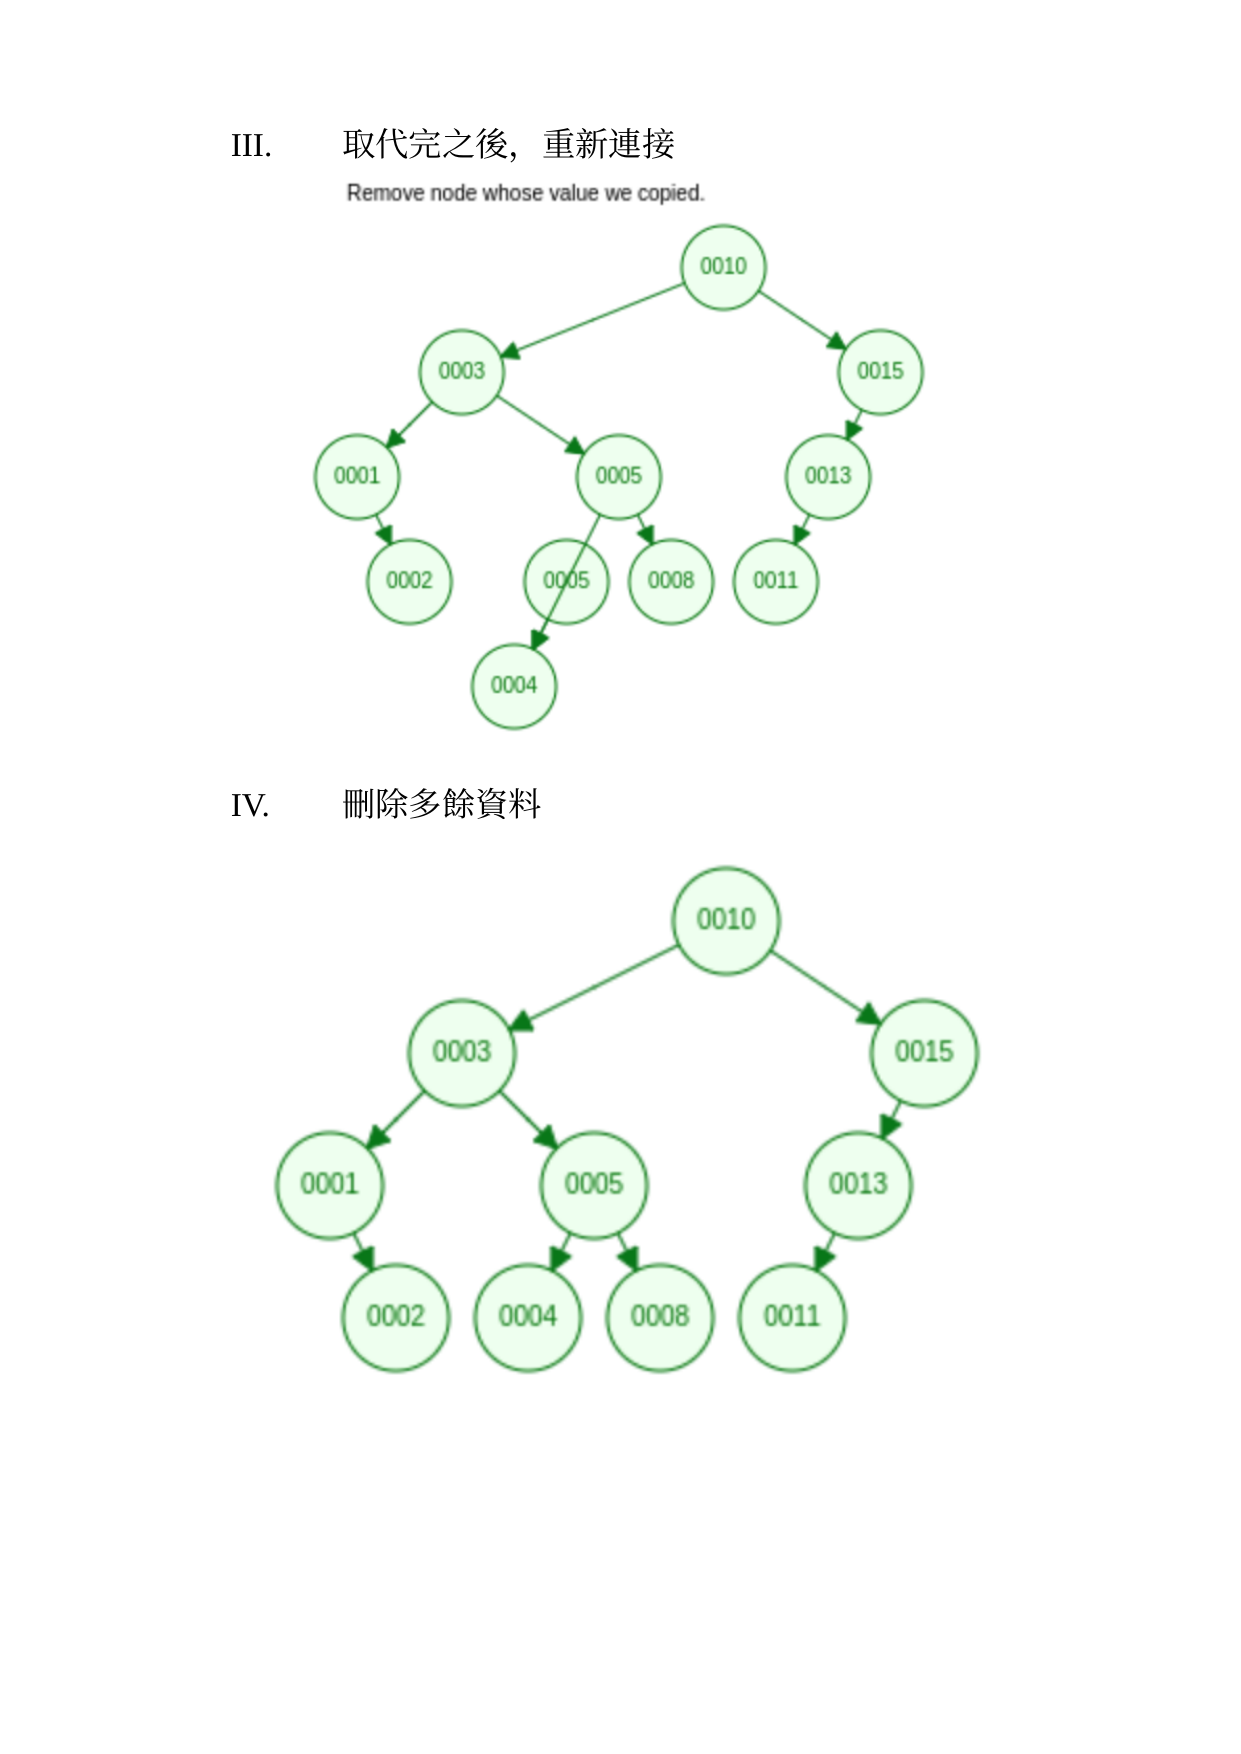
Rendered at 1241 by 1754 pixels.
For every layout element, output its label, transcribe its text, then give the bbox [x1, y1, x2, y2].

picture [268, 838, 988, 1412]
picture [307, 166, 933, 740]
list 取代完之後，重新連接 [231, 118, 1122, 166]
list 刪除多餘資料 [231, 778, 1122, 826]
